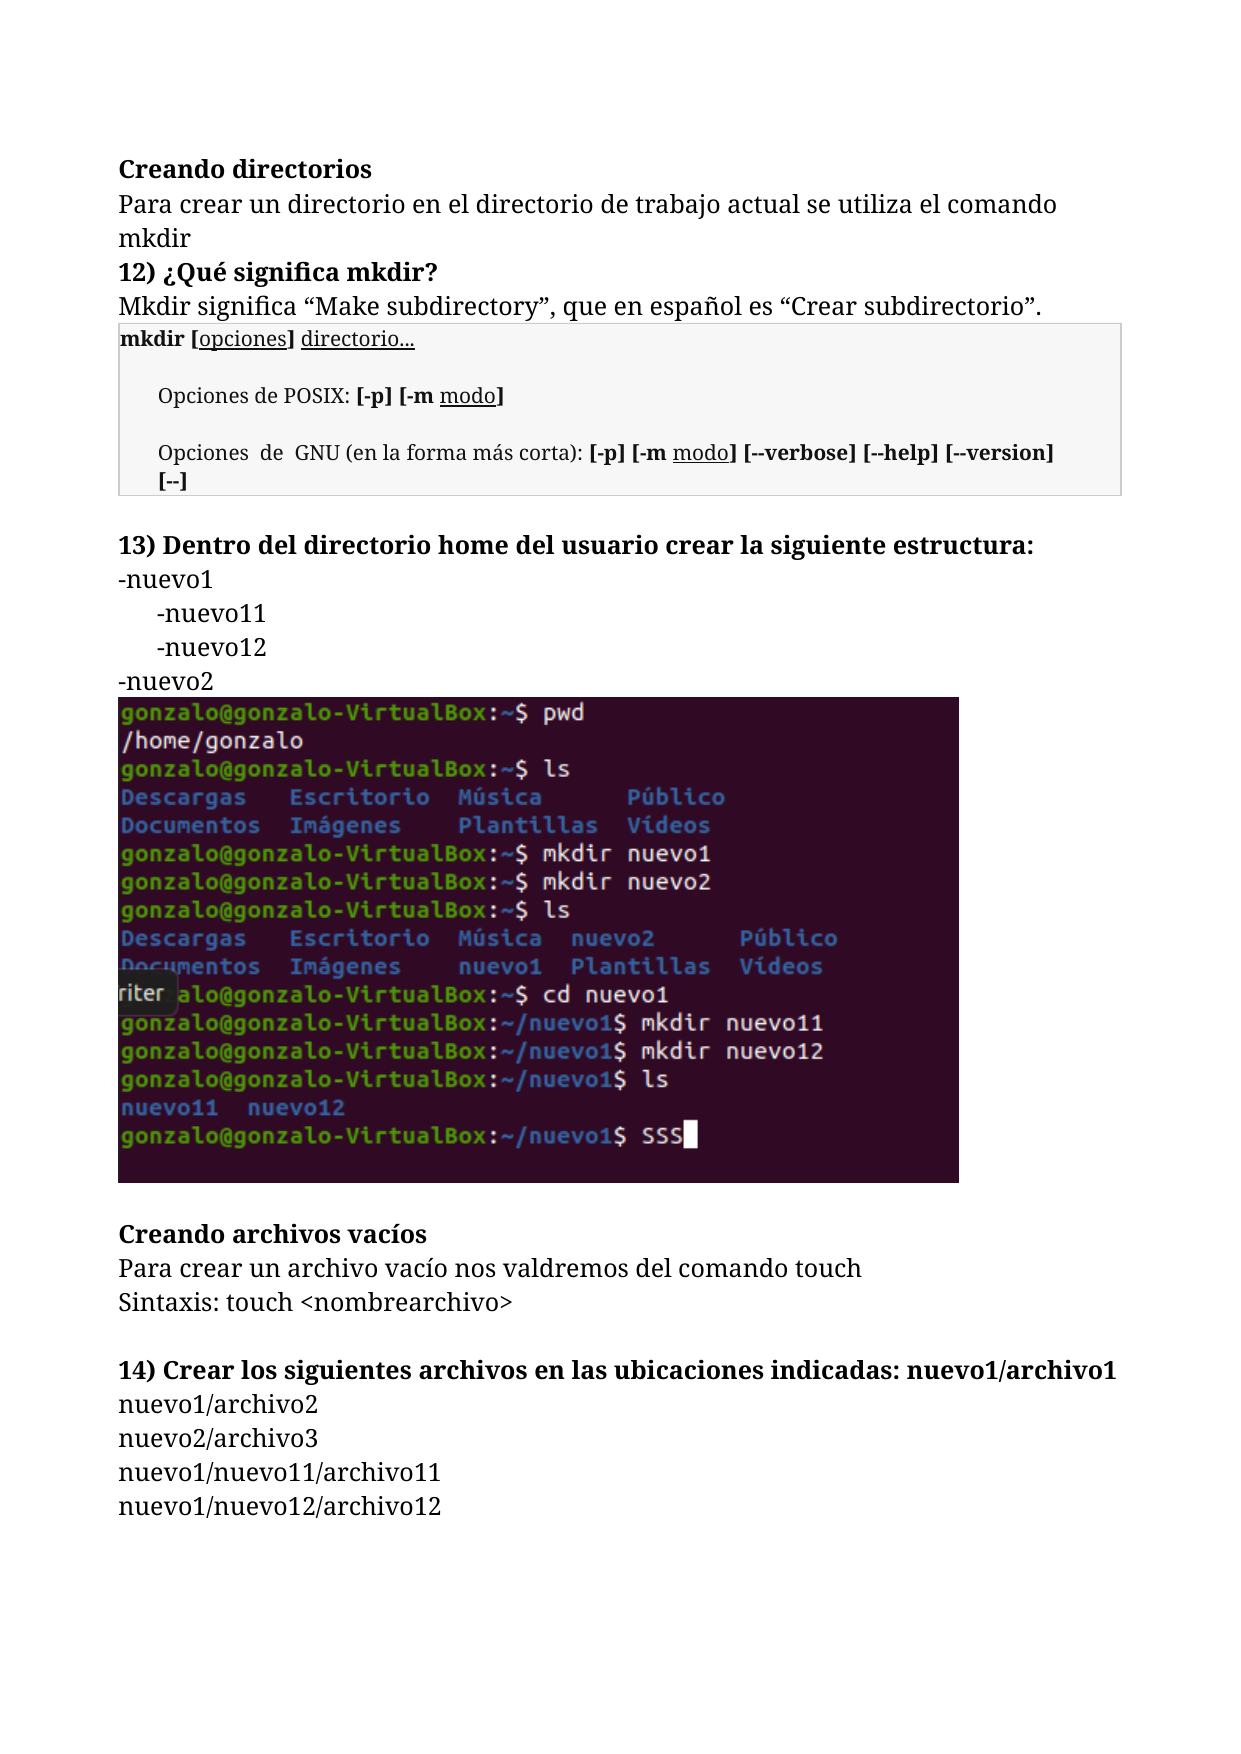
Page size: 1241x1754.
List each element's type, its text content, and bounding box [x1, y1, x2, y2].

text Creando directorios [118, 152, 1122, 186]
text -nuevo1 -nuevo11 -nuevo12 -nuevo2 [118, 562, 1122, 1182]
text Opciones de GNU (en la forma más corta): [-p] [-m modo] [--verbose] [--help] [--version] [120, 436, 1120, 465]
text mkdir [opciones] directorio... [120, 324, 1120, 351]
text 12) ¿Qué significa mkdir? [118, 254, 1122, 288]
text 14) Crear los siguientes archivos en las ubicaciones indicadas: nuevo1/archivo1 nuevo1/archivo2 nuevo2/archivo3 nuevo1/nuevo11/archivo11 nuevo1/nuevo12/archivo12 [118, 1352, 1122, 1523]
text [--] [120, 465, 1120, 495]
text 13) Dentro del directorio home del usuario crear la siguiente estructura: [118, 527, 1122, 562]
text Para crear un directorio en el directorio de trabajo actual se utiliza el comando mkdir [118, 186, 1122, 254]
text Opciones de POSIX: [-p] [-m modo] [120, 379, 1120, 408]
text Mkdir significa “Make subdirectory”, que en español es “Crear subdirectorio”. [118, 288, 1122, 322]
text Creando archivos vacíos Para crear un archivo vacío nos valdremos del comando touch Sintaxis: touch <nombrearchivo> [118, 1216, 1122, 1318]
